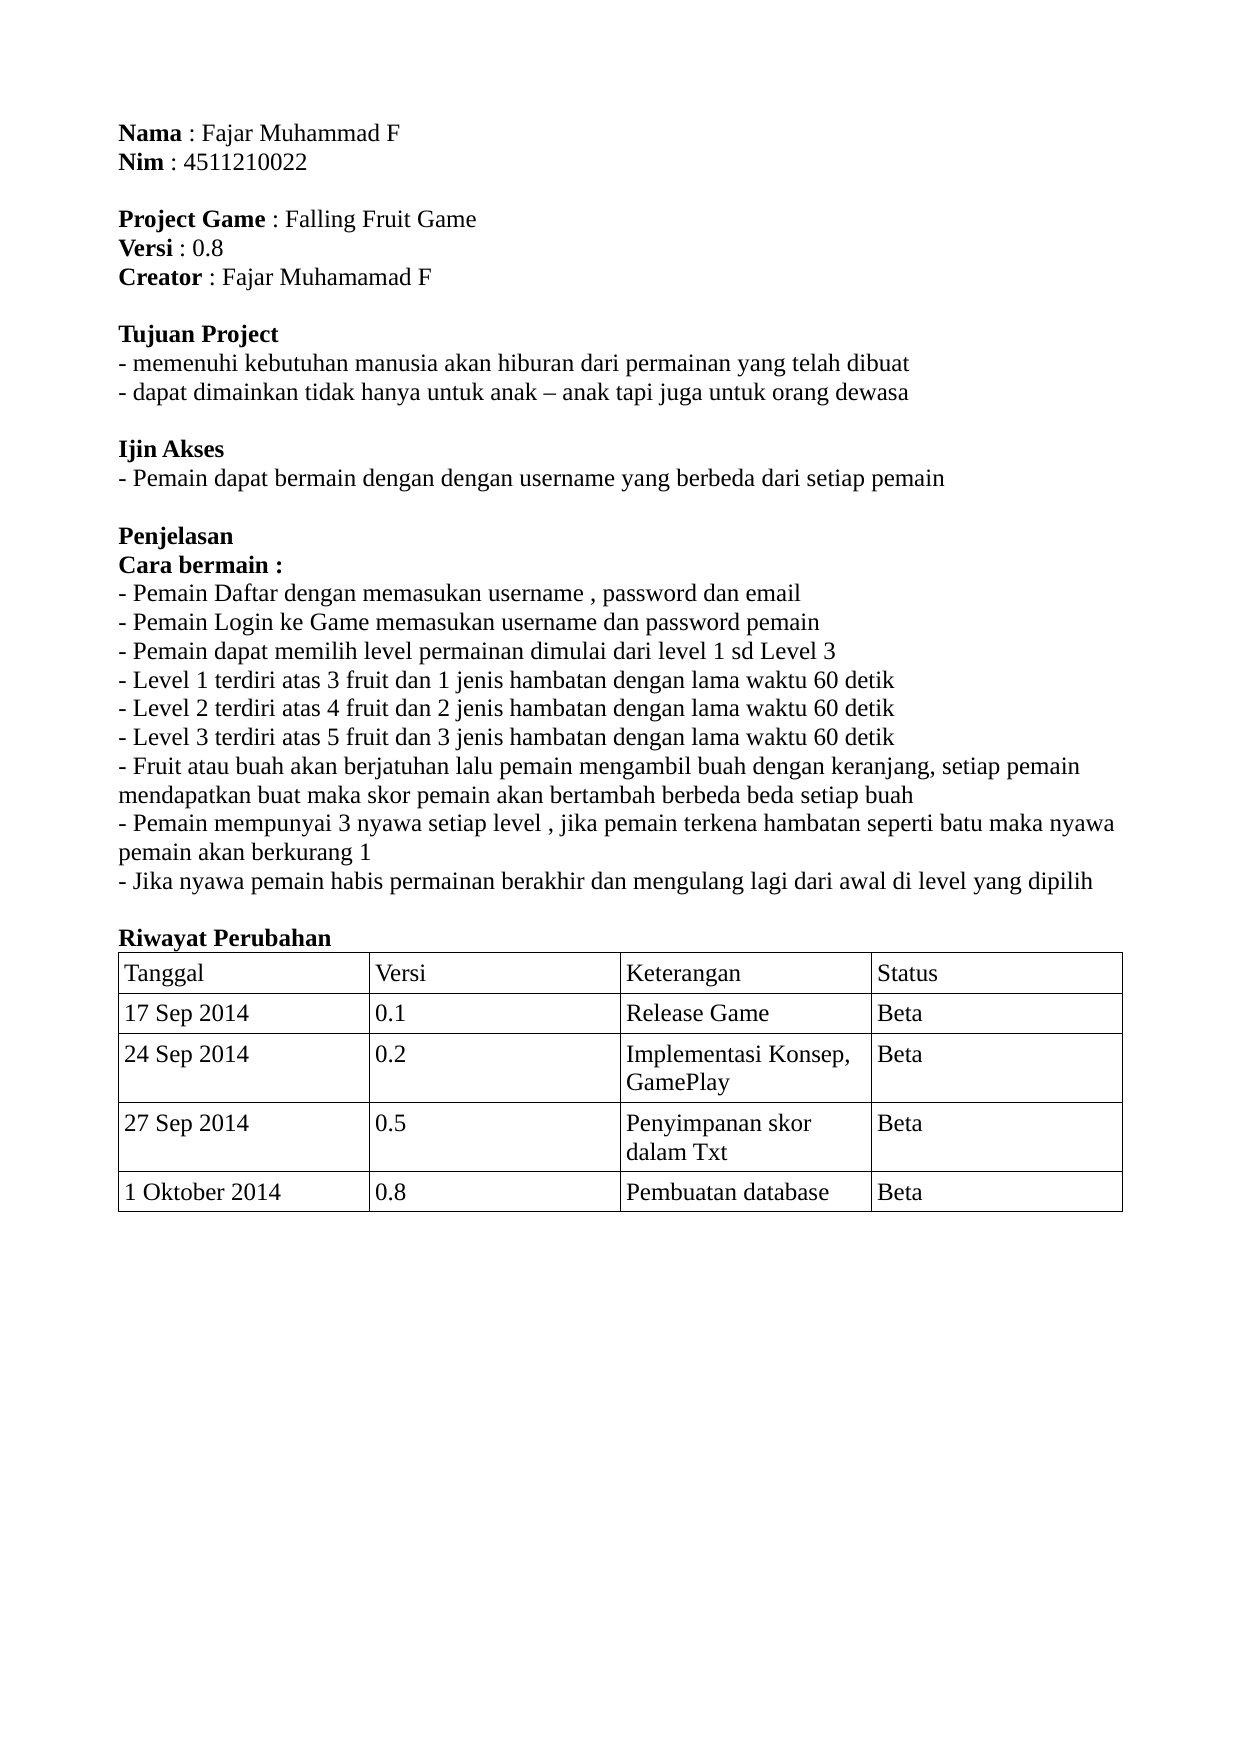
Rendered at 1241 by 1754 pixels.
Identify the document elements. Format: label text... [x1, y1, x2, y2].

text Project Game : Falling Fruit Game [118, 204, 1122, 233]
table_cell Beta [872, 1172, 1122, 1211]
table_cell 27 Sep 2014 [119, 1103, 369, 1171]
text Nama : Fajar Muhammad F [118, 118, 1122, 147]
table_header Tanggal [119, 953, 369, 993]
text - Pemain dapat memilih level permainan dimulai dari level 1 sd Level 3 [118, 636, 1122, 665]
table_header Versi [370, 953, 620, 993]
text - Level 1 terdiri atas 3 fruit dan 1 jenis hambatan dengan lama waktu 60 detik [118, 665, 1122, 693]
text Ijin Akses [118, 434, 1122, 463]
table_cell 17 Sep 2014 [119, 994, 369, 1033]
text Cara bermain : [118, 550, 1122, 578]
text - Fruit atau buah akan berjatuhan lalu pemain mengambil buah dengan keranjang, setiap pemain mendapatkan buat maka skor pemain akan bertambah berbeda beda setiap buah [118, 751, 1122, 808]
table_cell Penyimpanan skor dalam Txt [621, 1103, 871, 1171]
text - Pemain Daftar dengan memasukan username , password dan email [118, 578, 1122, 607]
text - Pemain dapat bermain dengan dengan username yang berbeda dari setiap pemain [118, 463, 1122, 492]
text Creator : Fajar Muhamamad F [118, 262, 1122, 291]
text Riwayat Perubahan [118, 923, 1122, 952]
text - memenuhi kebutuhan manusia akan hiburan dari permainan yang telah dibuat [118, 348, 1122, 377]
table_cell Beta [872, 1103, 1122, 1171]
text - dapat dimainkan tidak hanya untuk anak – anak tapi juga untuk orang dewasa [118, 377, 1122, 406]
text Penjelasan [118, 521, 1122, 550]
text - Pemain Login ke Game memasukan username dan password pemain [118, 607, 1122, 636]
text Tujuan Project [118, 319, 1122, 348]
table_cell 0.1 [370, 994, 620, 1033]
text - Level 3 terdiri atas 5 fruit dan 3 jenis hambatan dengan lama waktu 60 detik [118, 722, 1122, 751]
text - Level 2 terdiri atas 4 fruit dan 2 jenis hambatan dengan lama waktu 60 detik [118, 693, 1122, 722]
text Versi : 0.8 [118, 233, 1122, 262]
text - Pemain mempunyai 3 nyawa setiap level , jika pemain terkena hambatan seperti batu maka nyawa pemain akan berkurang 1 [118, 808, 1122, 866]
text - Jika nyawa pemain habis permainan berakhir dan mengulang lagi dari awal di level yang dipilih [118, 866, 1122, 895]
table_cell 0.5 [370, 1103, 620, 1171]
table_cell 0.2 [370, 1034, 620, 1102]
table_header Status [872, 953, 1122, 993]
table_cell Release Game [621, 994, 871, 1033]
table_cell 24 Sep 2014 [119, 1034, 369, 1102]
table_cell Beta [872, 994, 1122, 1033]
table_cell 0.8 [370, 1172, 620, 1211]
text Nim : 4511210022 [118, 147, 1122, 176]
table_header Keterangan [621, 953, 871, 993]
table_cell 1 Oktober 2014 [119, 1172, 369, 1211]
table_cell Pembuatan database [621, 1172, 871, 1211]
table_cell Implementasi Konsep, GamePlay [621, 1034, 871, 1102]
table_cell Beta [872, 1034, 1122, 1102]
